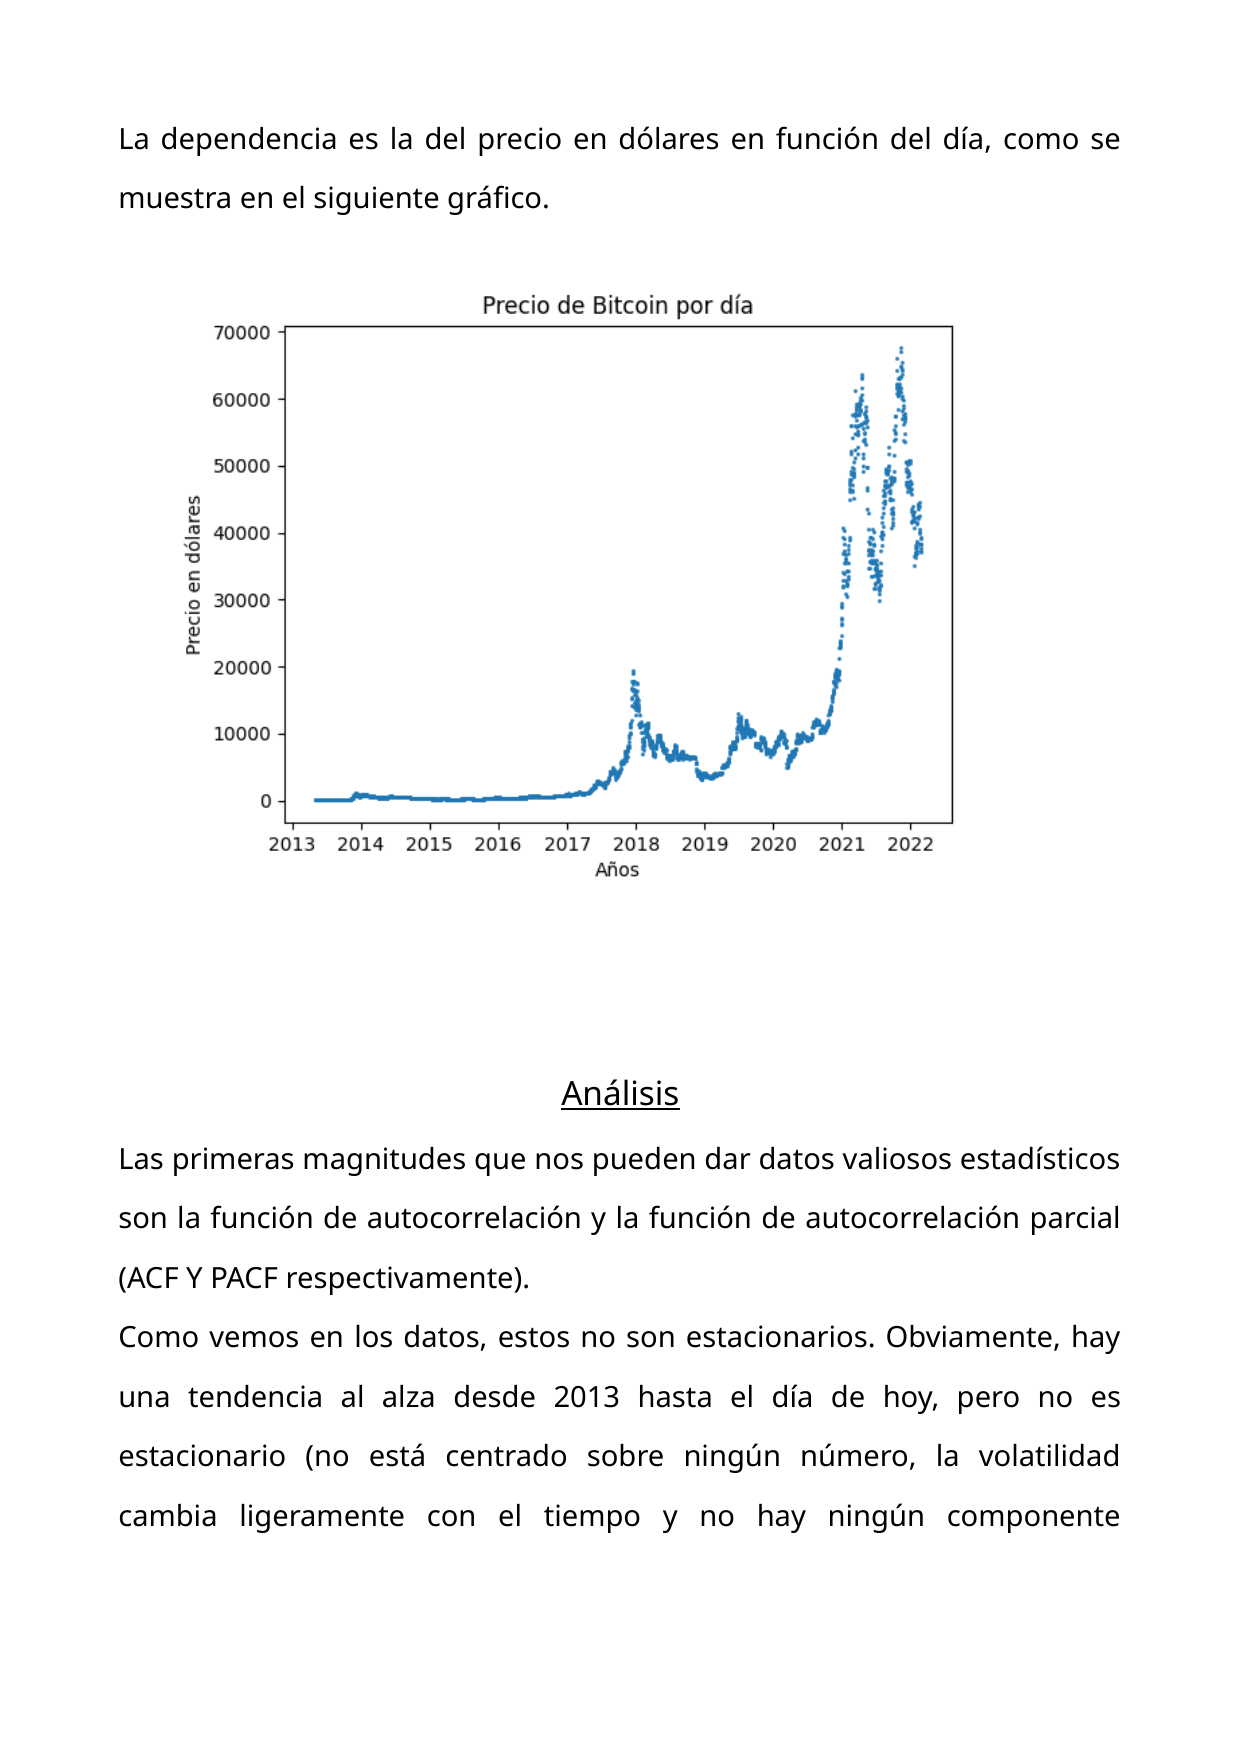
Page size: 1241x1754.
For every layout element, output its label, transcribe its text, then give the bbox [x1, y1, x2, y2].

picture [177, 248, 1038, 894]
text La dependencia es la del precio en dólares en función del día, como se muestra en el siguiente gráfico. [118, 118, 1122, 217]
text Las primeras magnitudes que nos pueden dar datos valiosos estadísticos son la función de autocorrelación y la función de autocorrelación parcial (ACF Y PACF respectivamente). [118, 1138, 1122, 1297]
text Como vemos en los datos, estos no son estacionarios. Obviamente, hay una tendencia al alza desde 2013 hasta el día de hoy, pero no es estacionario (no está centrado sobre ningún número, la volatilidad cambia ligeramente con el tiempo y no hay ningún componente [118, 1316, 1122, 1534]
text Análisis [118, 1070, 1122, 1115]
